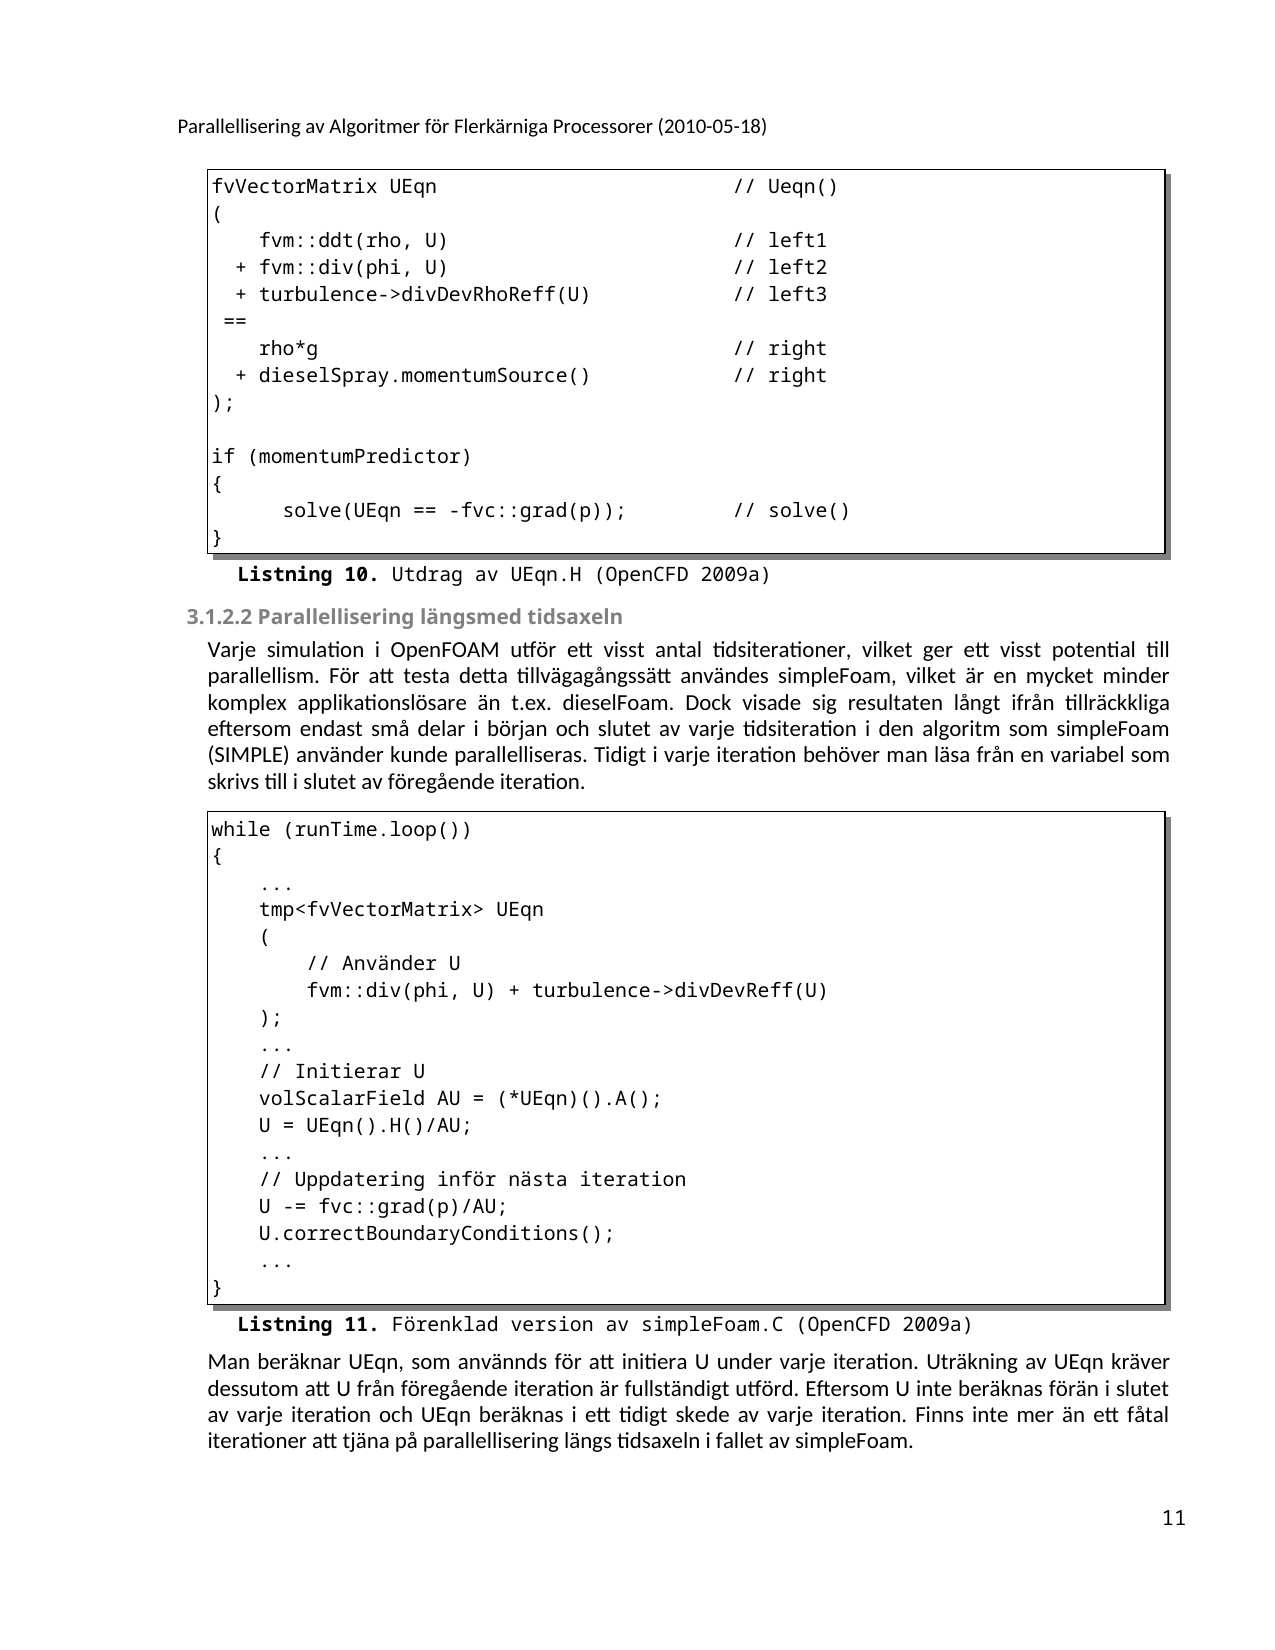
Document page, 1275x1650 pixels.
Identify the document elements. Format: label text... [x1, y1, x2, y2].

text Varje simulation i OpenFOAM utför ett visst antal tidsiterationer, vilket ger ett visst potential till parallellism. För att testa detta tillvägagångssätt användes simpleFoam, vilket är en mycket minder komplex applikationslösare än t.ex. dieselFoam. Dock visade sig resultaten långt ifrån tillräckkliga eftersom endast små delar i början och slutet av varje tidsiteration i den algoritm som simpleFoam (SIMPLE) använder kunde parallelliseras. Tidigt i varje iteration behöver man läsa från en variabel som skrivs till i slutet av föregående iteration. [207, 768, 1171, 795]
text fvVectorMatrix UEqn // Ueqn() ( fvm::ddt(rho, U) // left1 + fvm::div(phi, U) // left2 + turbulence->divDevRhoReff(U) // left3 == rho*g // right + dieselSpray.momentumSource() // right ); if (momentumPredictor) { solve(UEqn == -fvc::grad(p)); // solve() } [208, 170, 1164, 553]
text Listning 11. Förenklad version av simpleFoam.C (OpenCFD 2009a) [237, 1311, 1186, 1337]
subtitle 3.1.2.2 Parallellisering längsmed tidsaxeln [623, 602, 1177, 631]
text while (runTime.loop()) { ... tmp<fvVectorMatrix> UEqn ( // Använder U fvm::div(phi, U) + turbulence->divDevReff(U) ); ... // Initierar U volScalarField AU = (*UEqn)().A(); U = UEqn().H()/AU; ... // Uppdatering inför nästa iteration U -= fvc::grad(p)/AU; U.correctBoundaryConditions(); ... } [208, 812, 1164, 1304]
text Man beräknar UEqn, som använnds för att initiera U under varje iteration. Uträkning av UEqn kräver dessutom att U från föregående iteration är fullständigt utförd. Eftersom U inte beräknas förän i slutet av varje iteration och UEqn beräknas i ett tidigt skede av varje iteration. Finns inte mer än ett fåtal iterationer att tjäna på parallellisering längs tidsaxeln i fallet av simpleFoam. [207, 1428, 1171, 1454]
text Listning 10. Utdrag av UEqn.H (OpenCFD 2009a) [237, 560, 1186, 587]
